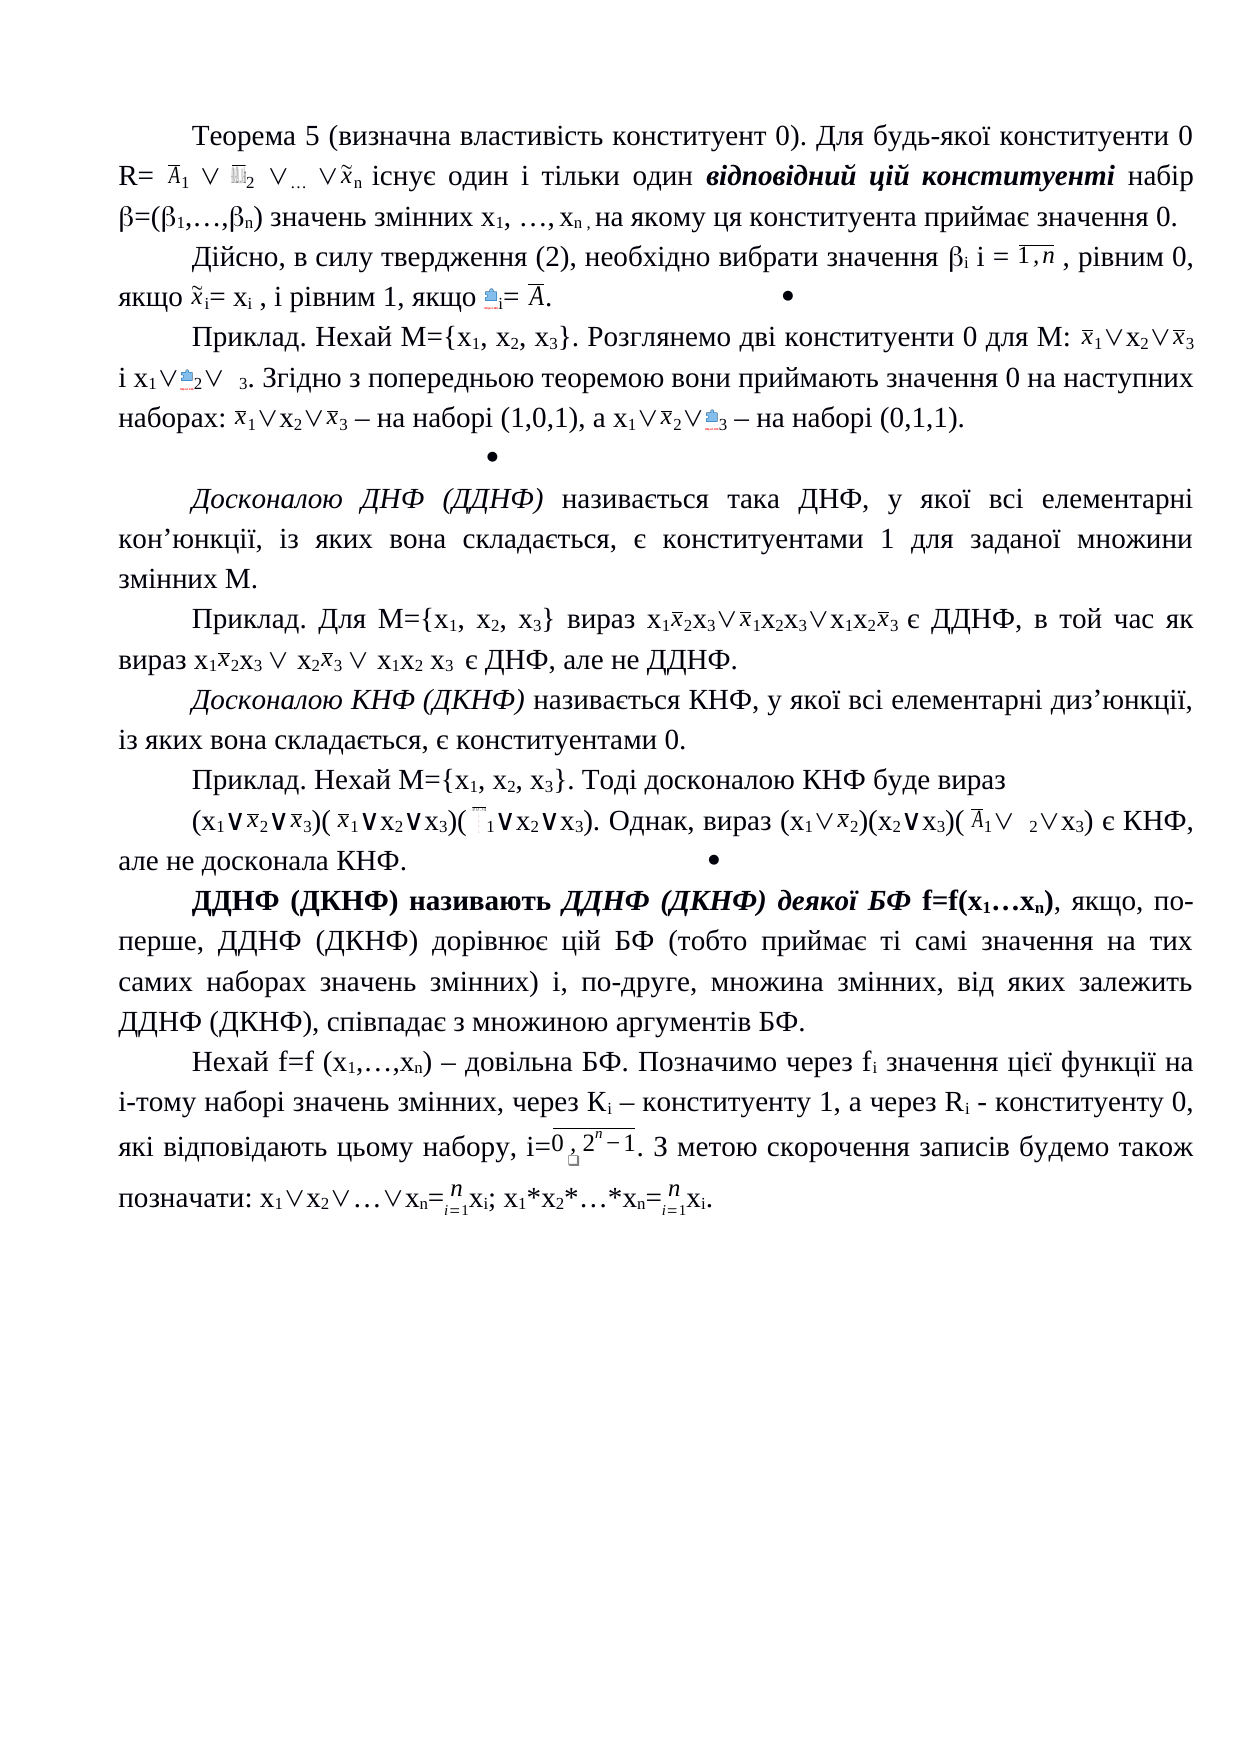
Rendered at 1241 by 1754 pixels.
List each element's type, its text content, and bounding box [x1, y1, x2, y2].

text Досконалою ДНФ (ДДНФ) називається така ДНФ, у якої всі елементарні кон’юнкції, із яких вона складається, є конституентами 1 для заданої множини змінних М. [118, 481, 1194, 595]
text Дійсно, в силу твердження (2), необхідно вибрати значення βi i = , рівним 0, якщо і= хі , і рівним 1, якщо і= .  [118, 239, 1194, 313]
text Приклад. Нехай M={x1, x2, x3}. Розглянемо дві конституенти 0 для M: 1∨x2∨3 і x1∨2∨3. Згідно з попередньою теоремою вони приймають значення 0 на наступних наборах: 1∨x2∨3 – на наборі (1,0,1), а x1∨2∨3 – на наборі (0,1,1).  [118, 319, 1194, 474]
text Нехай f=f (x1,…,xn) – довільна БФ. Позначимо через fi значення цієї функції на i-тому наборі значень змінних, через Кi – конституенту 1, а через Ri - конституенту 0, які відповідають цьому набору, і=. З метою скорочення записів будемо також позначати: x1∨x2∨…∨xn=xі; x1*x2*…*xn=xi. [118, 1044, 1194, 1219]
text Досконалою КНФ (ДКНФ) називається КНФ, у якої всі елементарні диз’юнкції, із яких вона складається, є конституентами 0. [118, 682, 1194, 756]
text ДДНФ (ДКНФ) називають ДДНФ (ДКНФ) деякої БФ f=f(x1…xn), якщо, по-перше, ДДНФ (ДКНФ) дорівнює цій БФ (тобто приймає ті самі значення на тих самих наборах значень змінних) і, по-друге, множина змінних, від яких залежить ДДНФ (ДКНФ), співпадає з множиною аргументів БФ. [118, 883, 1194, 1037]
text Теорема 5 (визначна властивість конституент 0). Для будь-якої конституенти 0 R= 1 ∨ 2 ∨… ∨n існує один і тільки один відповідний цій конституенті набір β=(β1,…,βn) значень змінних x1, …, xn , на якому ця конституента приймає значення 0. [118, 118, 1194, 232]
text (x1∨2∨3)( 1∨x2∨х3)( 1∨х2∨x3). Однак, вираз (x1∨2)(x2∨х3)( 1∨2∨x3) є КНФ, але не досконала КНФ.  [118, 803, 1194, 877]
text Приклад. Нехай M={x1, x2, x3}. Тоді досконалою КНФ буде вираз [118, 762, 1194, 796]
text Приклад. Для M={x1, x2, x3} вираз x12x3∨1x2x3∨x1x23 є ДДНФ, в той час як вираз x12x3 ∨ x23 ∨ х1x2 x3 є ДНФ, але не ДДНФ. [118, 601, 1194, 675]
